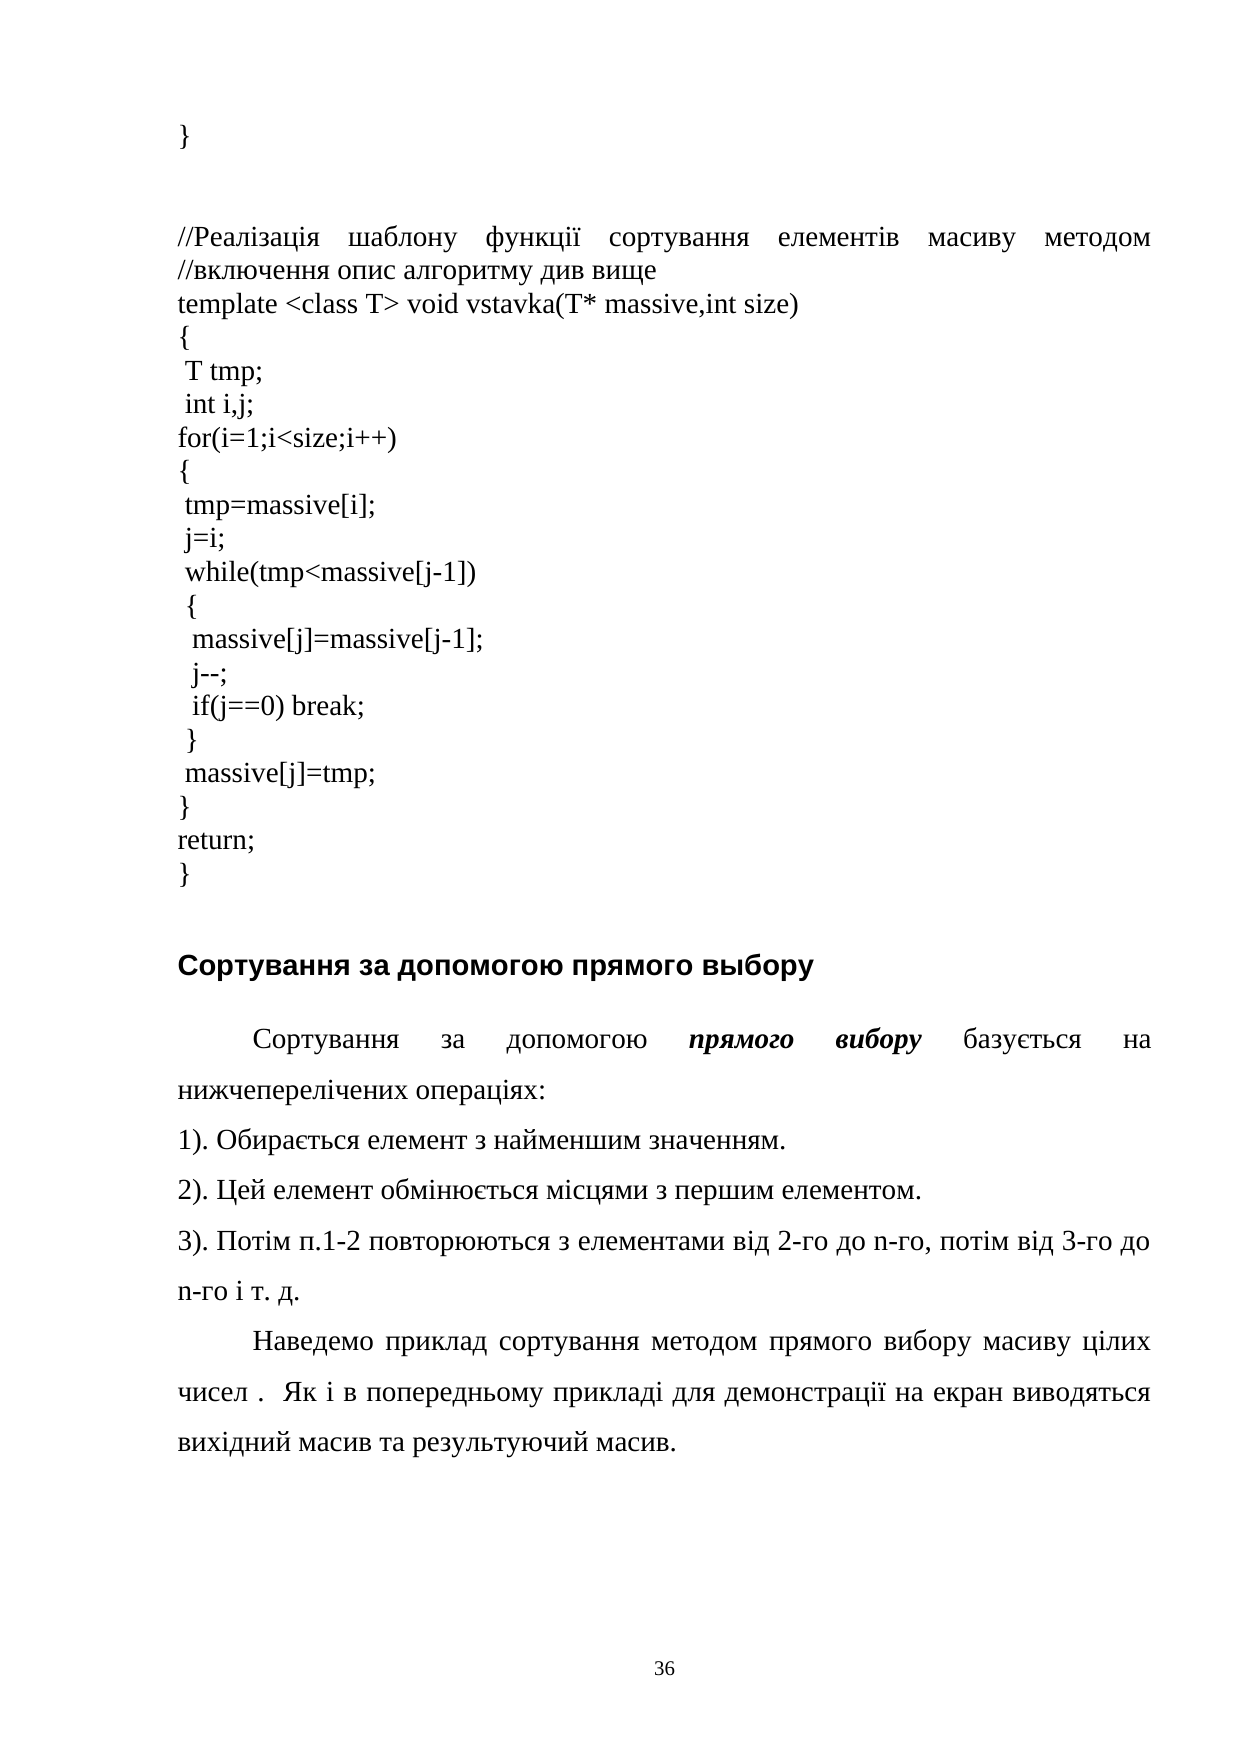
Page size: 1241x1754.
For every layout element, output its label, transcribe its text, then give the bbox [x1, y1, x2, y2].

text } [177, 722, 1152, 755]
text } [177, 856, 1152, 889]
text j=i; [177, 521, 1152, 554]
text massive[j]=tmp; [177, 755, 1152, 789]
text T tmp; [177, 353, 1152, 386]
text int i,j; [177, 386, 1152, 420]
text return; [177, 822, 1152, 856]
subtitle Сортування за допомогою прямого выбору [177, 948, 1152, 982]
text { [177, 588, 1152, 621]
text { [177, 453, 1152, 487]
text massive[j]=massive[j-1]; [177, 621, 1152, 655]
text //Реалізація шаблону функції сортування елементів масиву методом //включення опис алгоритму див вище [177, 219, 1152, 286]
text Наведемо приклад сортування методом прямого вибору масиву цілих чисел . Як і в попередньому прикладі для демонстрації на екран виводяться вихідний масив та результуючий масив. [177, 1323, 1152, 1457]
text 2). Цей елемент обмінюється місцями з першим елементом. [177, 1172, 1152, 1206]
text Сортування за допомогою прямого вибору базується на нижчеперелічених операціях: [177, 1021, 1152, 1105]
text for(i=1;i<size;i++) [177, 420, 1152, 453]
text 1). Обирається елемент з найменшим значенням. [177, 1122, 1152, 1156]
text } [177, 118, 1152, 152]
text while(tmp<massive[j-1]) [177, 554, 1152, 588]
text tmp=massive[i]; [177, 487, 1152, 521]
text template <class T> void vstavka(T* massive,int size) [177, 286, 1152, 319]
text } [177, 789, 1152, 822]
text j--; [177, 655, 1152, 688]
text if(j==0) break; [177, 688, 1152, 722]
text { [177, 319, 1152, 353]
text 3). Потім п.1-2 повторюються з елементами від 2-го до n-го, потім від 3-го до n-го і т. д. [177, 1223, 1152, 1307]
